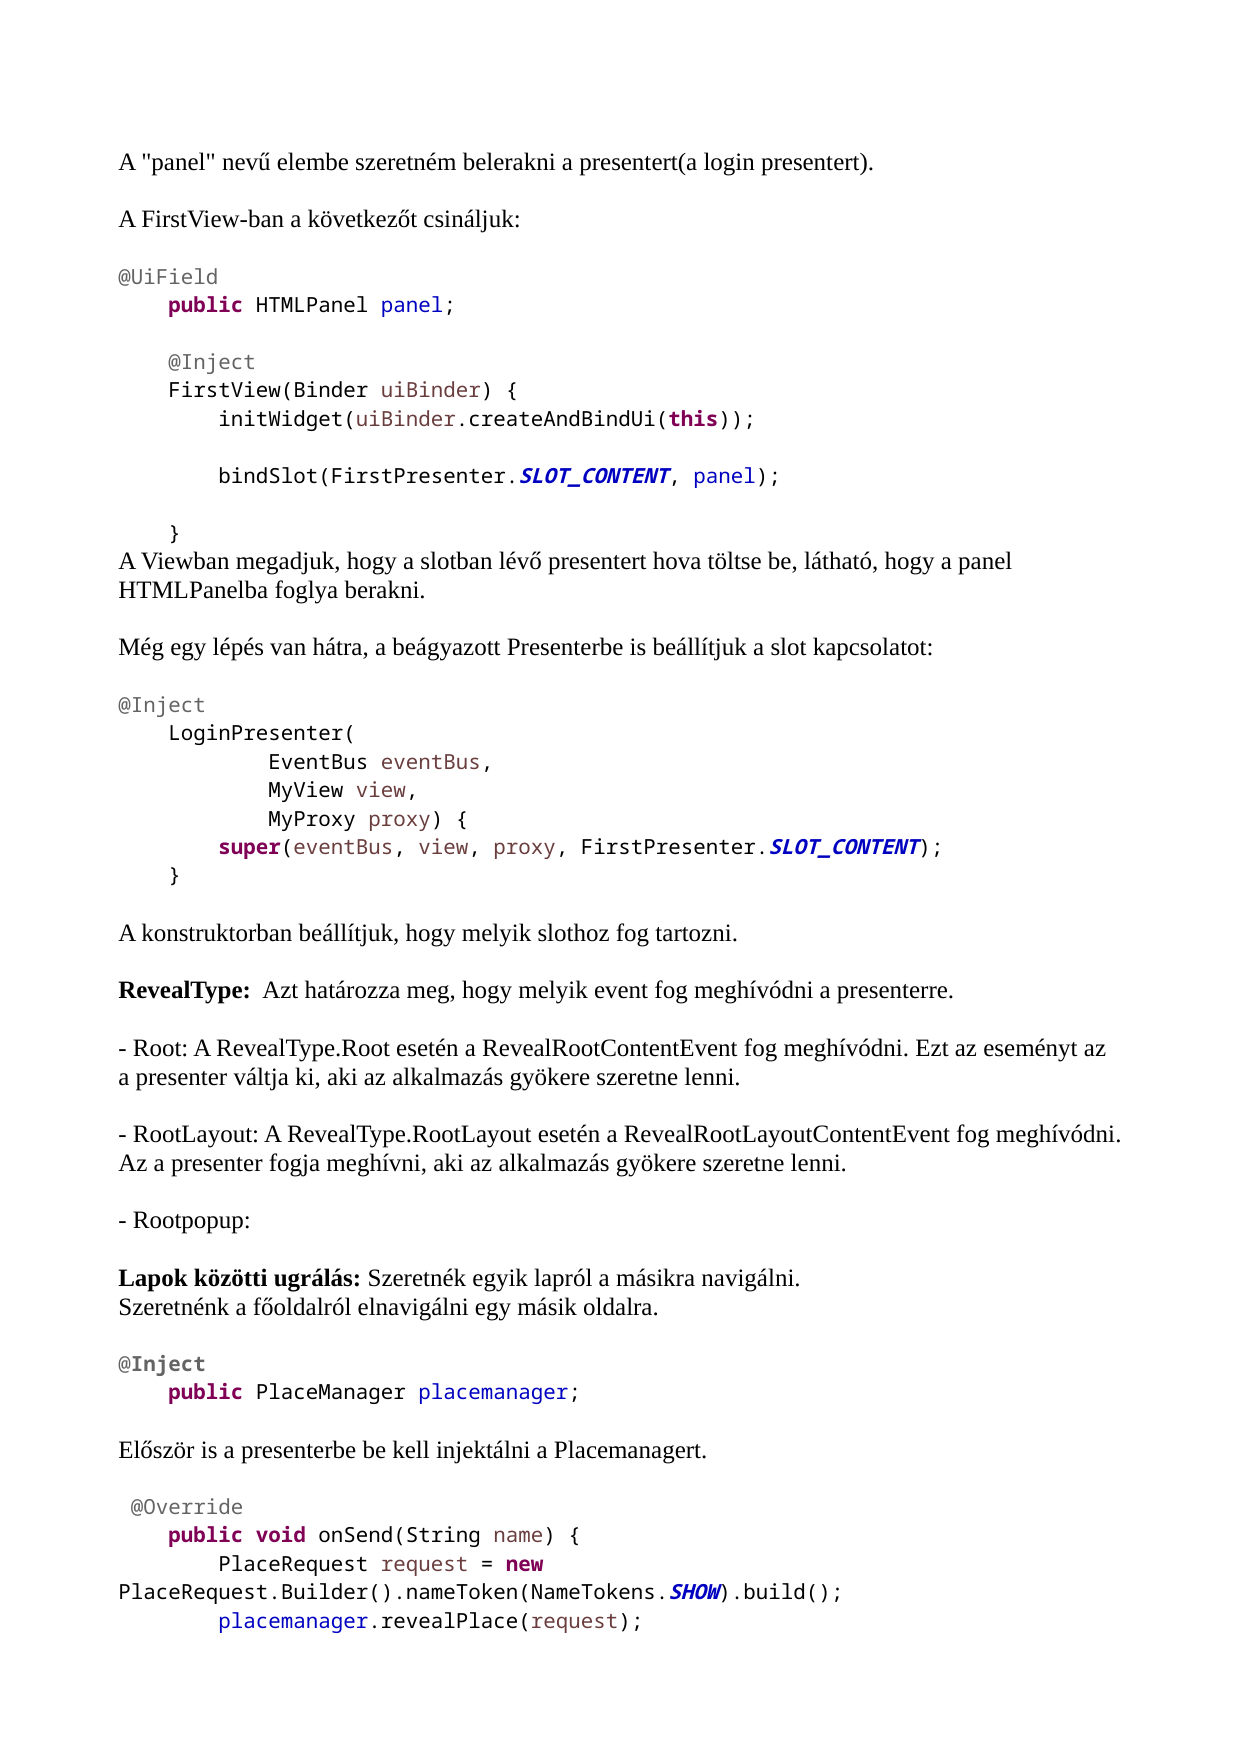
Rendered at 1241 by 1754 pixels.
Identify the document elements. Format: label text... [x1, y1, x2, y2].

text Szeretnénk a főoldalról elnavigálni egy másik oldalra. [118, 1292, 1122, 1320]
text FirstView(Binder uiBinder) { [118, 376, 1122, 404]
text @UiField [118, 262, 1122, 290]
text - Rootpopup: [118, 1205, 1122, 1234]
text public PlaceManager placemanager; [118, 1377, 1122, 1406]
text placemanager.revealPlace(request); [118, 1606, 1122, 1634]
text RevealType: Azt határozza meg, hogy melyik event fog meghívódni a presenterre. [118, 975, 1122, 1004]
text - RootLayout: A RevealType.RootLayout esetén a RevealRootLayoutContentEvent fog meghívódni. Az a presenter fogja meghívni, aki az alkalmazás gyökere szeretne lenni. [118, 1119, 1122, 1177]
text A FirstView-ban a következőt csináljuk: [118, 204, 1122, 233]
text public void onSend(String name) { [118, 1521, 1122, 1549]
text @Inject [118, 1349, 1122, 1377]
text } [118, 861, 1122, 889]
text Még egy lépés van hátra, a beágyazott Presenterbe is beállítjuk a slot kapcsolatot: [118, 632, 1122, 661]
text MyProxy proxy) { [118, 804, 1122, 832]
text MyView view, [118, 775, 1122, 804]
text @Inject [118, 347, 1122, 376]
text } [118, 518, 1122, 546]
text Először is a presenterbe be kell injektálni a Placemanagert. [118, 1435, 1122, 1463]
text A konstruktorban beállítjuk, hogy melyik slothoz fog tartozni. [118, 918, 1122, 947]
text A Viewban megadjuk, hogy a slotban lévő presentert hova töltse be, látható, hogy a panel HTMLPanelba foglya berakni. [118, 546, 1122, 604]
text initWidget(uiBinder.createAndBindUi(this)); [118, 404, 1122, 432]
text @Inject [118, 690, 1122, 718]
text Lapok közötti ugrálás: Szeretnék egyik lapról a másikra navigálni. [118, 1263, 1122, 1292]
text public HTMLPanel panel; [118, 290, 1122, 319]
text super(eventBus, view, proxy, FirstPresenter.SLOT_CONTENT); [118, 832, 1122, 861]
text PlaceRequest request = new PlaceRequest.Builder().nameToken(NameTokens.SHOW).build(); [118, 1549, 1122, 1606]
text EventBus eventBus, [118, 747, 1122, 775]
text bindSlot(FirstPresenter.SLOT_CONTENT, panel); [118, 461, 1122, 489]
text LoginPresenter( [118, 718, 1122, 747]
text - Root: A RevealType.Root esetén a RevealRootContentEvent fog meghívódni. Ezt az eseményt az a presenter váltja ki, aki az alkalmazás gyökere szeretne lenni. [118, 1033, 1122, 1090]
text @Override [118, 1492, 1122, 1521]
text A "panel" nevű elembe szeretném belerakni a presentert(a login presentert). [118, 147, 1122, 176]
